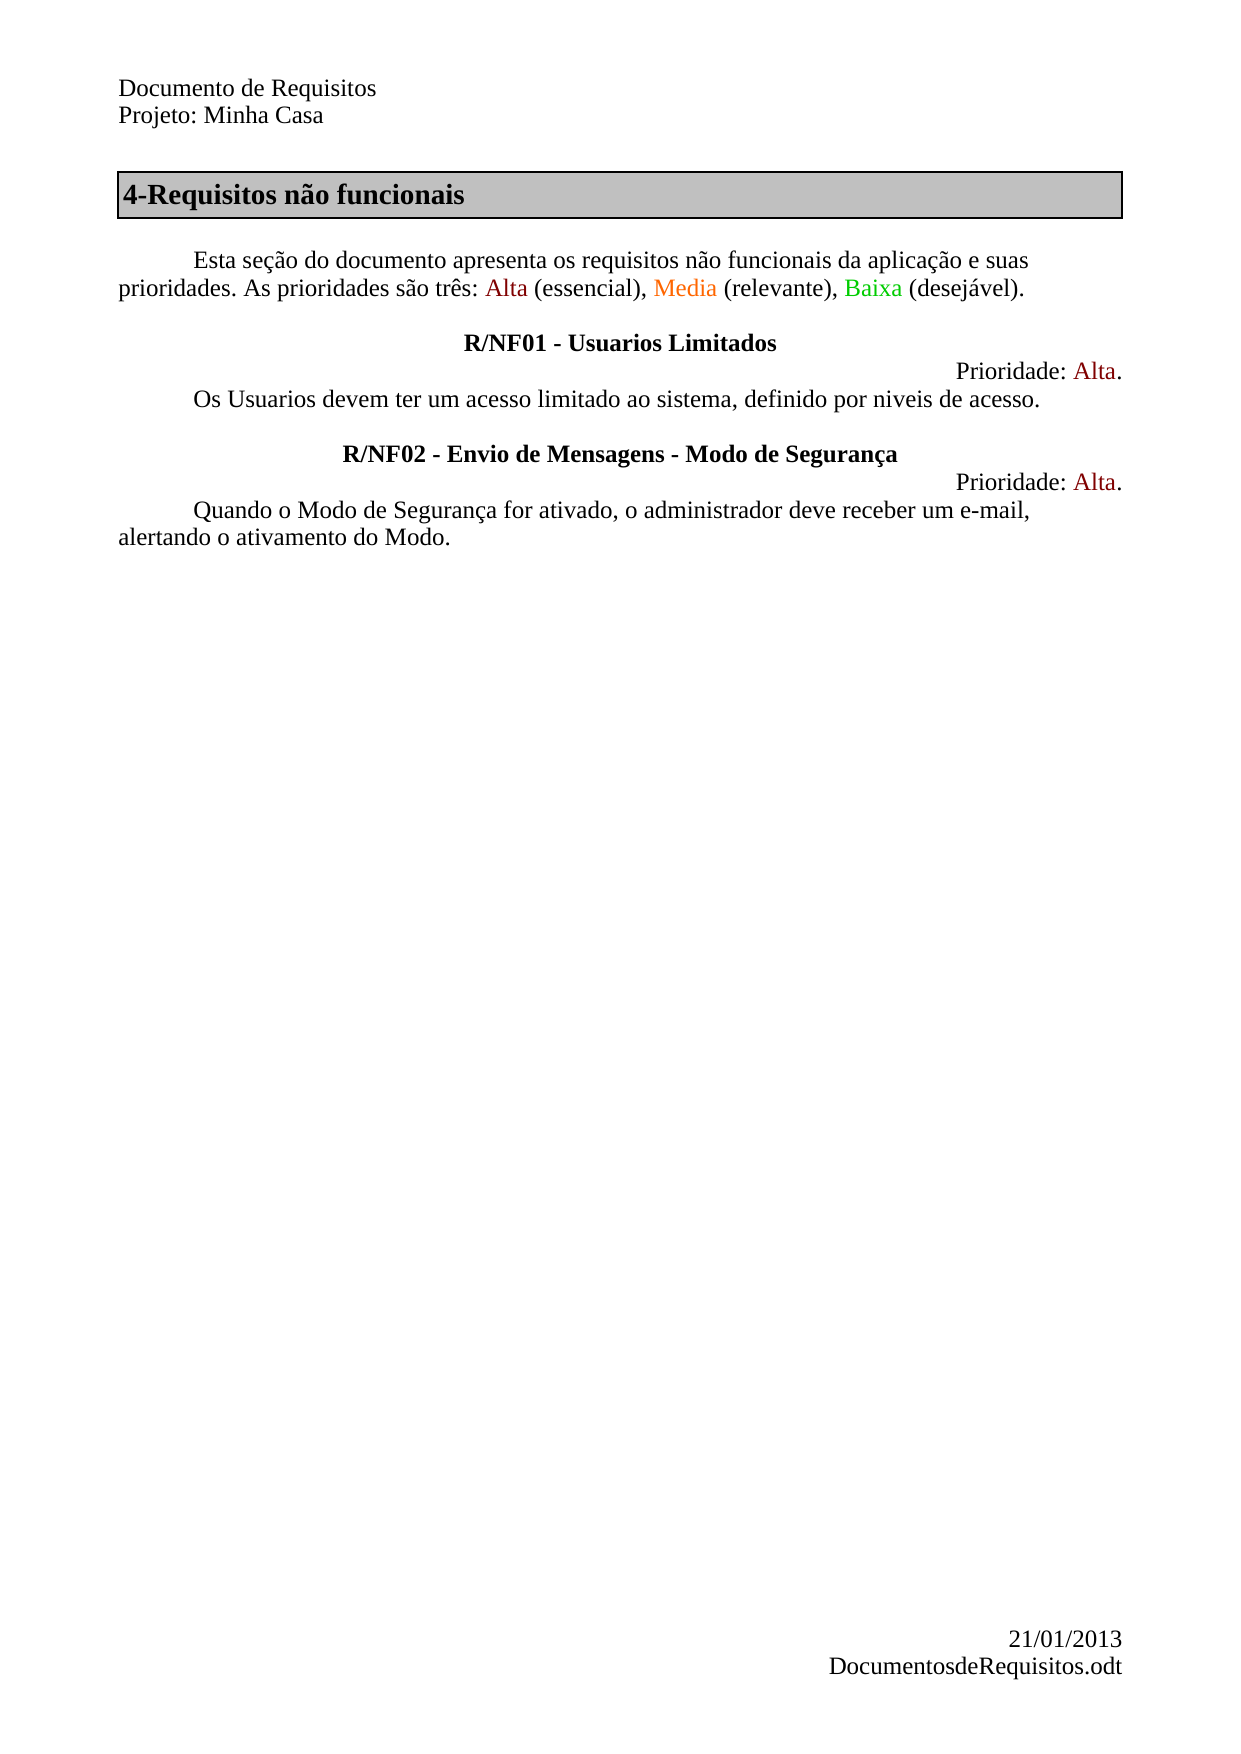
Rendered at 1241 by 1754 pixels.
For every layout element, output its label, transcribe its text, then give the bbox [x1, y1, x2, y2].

text Prioridade: Alta. [118, 468, 1122, 496]
text Esta seção do documento apresenta os requisitos não funcionais da aplicação e suas prioridades. As prioridades são três: Alta (essencial), Media (relevante), Baixa (desejável). [118, 246, 1122, 302]
text R/NF02 - Envio de Mensagens - Modo de Segurança [118, 440, 1122, 468]
text Quando o Modo de Segurança for ativado, o administrador deve receber um e-mail, alertando o ativamento do Modo. [118, 496, 1122, 551]
text R/NF01 - Usuarios Limitados [118, 329, 1122, 357]
text Os Usuarios devem ter um acesso limitado ao sistema, definido por niveis de acesso. [118, 385, 1122, 413]
table_header 4-Requisitos não funcionais [119, 173, 1121, 217]
text Prioridade: Alta. [118, 357, 1122, 385]
